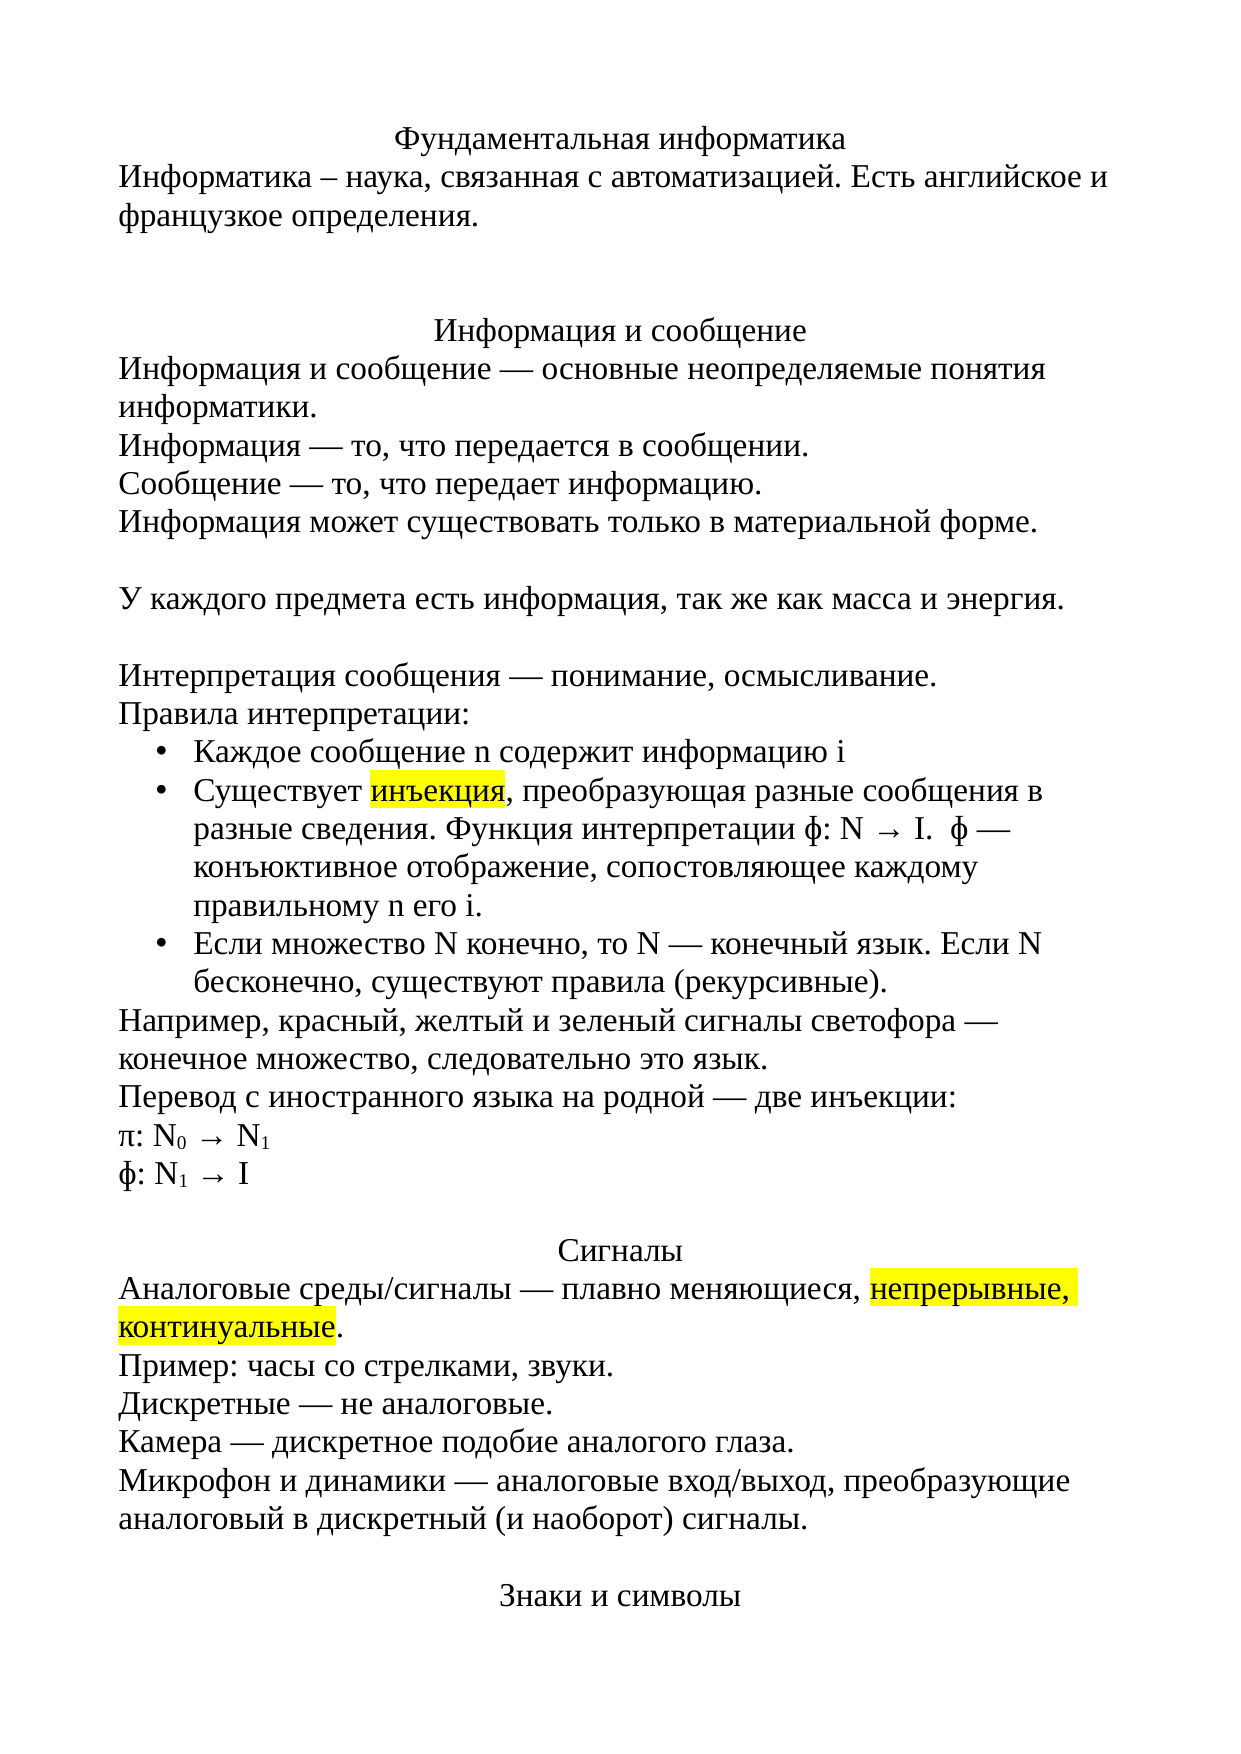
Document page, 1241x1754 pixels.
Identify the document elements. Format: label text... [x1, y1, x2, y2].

text π: N0 → N1 [118, 1115, 1122, 1153]
text Сигналы [118, 1230, 1122, 1268]
text Камера — дискретное подобие аналогого глаза. [118, 1421, 1122, 1460]
text У каждого предмета есть информация, так же как масса и энергия. [118, 578, 1122, 616]
text ɸ: N1 → I [118, 1153, 1122, 1191]
text Информация и сообщение [118, 310, 1122, 348]
list Существует инъекция, преобразующая разные сообщения в разные сведения. Функция интерпретации ɸ: N → I. ɸ — конъюктивное отображение, сопостовляющее каждому правильному n его i. [156, 770, 1122, 923]
text Информатика – наука, связанная с автоматизацией. Есть английское и французкое определения. [118, 156, 1122, 233]
text Знаки и символы [118, 1575, 1122, 1613]
text Дискретные — не аналоговые. [118, 1383, 1122, 1421]
text Интерпретация сообщения — понимание, осмысливание. [118, 655, 1122, 693]
text Например, красный, желтый и зеленый сигналы светофора — конечное множество, следовательно это язык. [118, 1000, 1122, 1076]
text Аналоговые среды/сигналы — плавно меняющиеся, непрерывные, континуальные. [118, 1268, 1122, 1345]
text Информация может существовать только в материальной форме. [118, 501, 1122, 540]
list Каждое сообщение n содержит информацию i [156, 731, 1122, 770]
text Информация и сообщение — основные неопределяемые понятия информатики. [118, 348, 1122, 425]
list Если множество N конечно, то N — конечный язык. Если N бесконечно, существуют правила (рекурсивные). [156, 923, 1122, 1000]
text Сообщение — то, что передает информацию. [118, 463, 1122, 501]
text Правила интерпретации: [118, 693, 1122, 731]
text Фундаментальная информатика [118, 118, 1122, 156]
text Перевод с иностранного языка на родной — две инъекции: [118, 1076, 1122, 1115]
text Информация — то, что передается в сообщении. [118, 425, 1122, 463]
text Пример: часы со стрелками, звуки. [118, 1345, 1122, 1383]
text Микрофон и динамики — аналоговые вход/выход, преобразующие аналоговый в дискретный (и наоборот) сигналы. [118, 1460, 1122, 1536]
